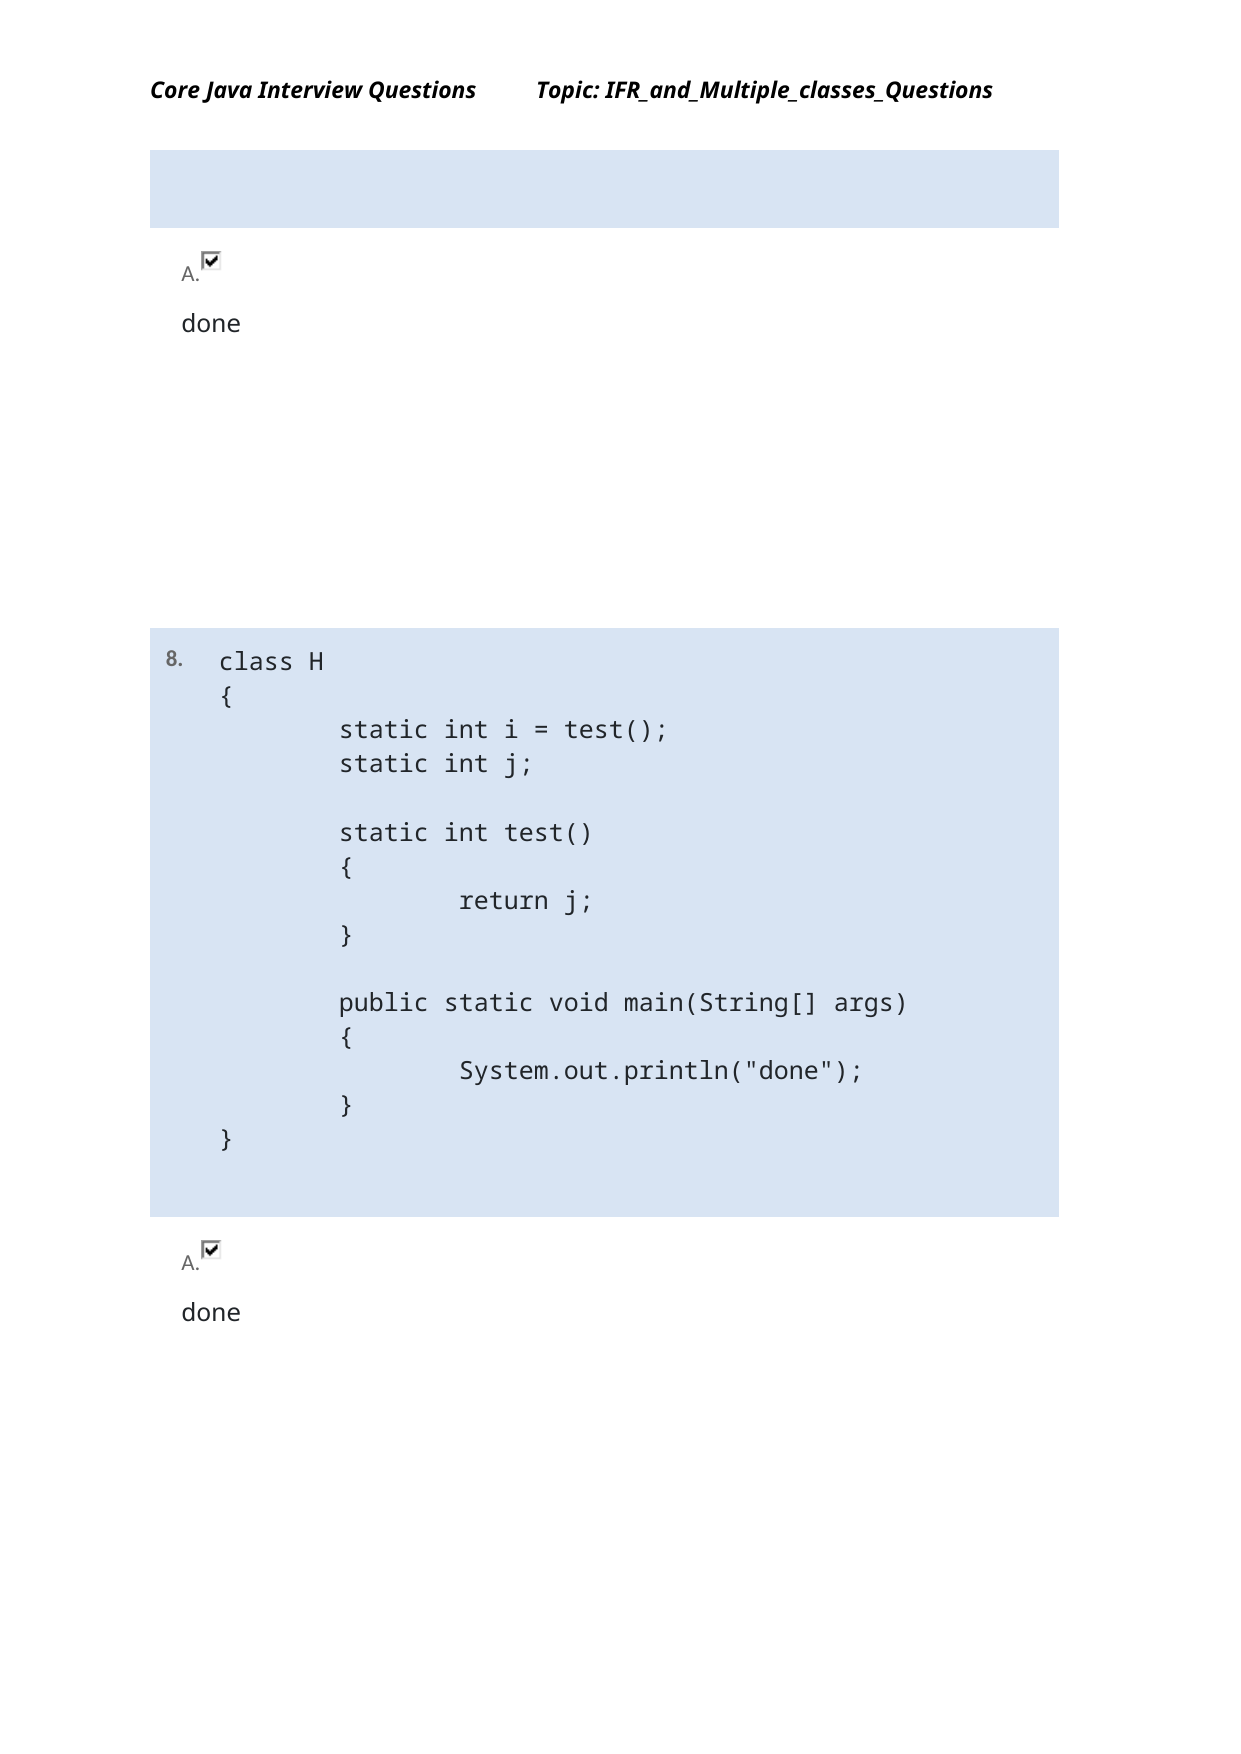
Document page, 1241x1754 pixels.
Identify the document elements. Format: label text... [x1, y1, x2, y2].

table_cell class H { static int i = test(); static int j; static int test() { return j; } public static void main(String[] args) { System.out.println("done"); } } [203, 628, 1059, 1217]
table_header [150, 150, 203, 228]
table_cell [150, 1217, 1090, 1583]
table_header [181, 544, 250, 612]
table_header [181, 442, 442, 544]
table_cell 8. [150, 628, 203, 1217]
table_header [203, 150, 1059, 228]
table_header A. done [181, 1233, 250, 1431]
table_header [181, 1431, 442, 1533]
table_header [181, 1534, 250, 1567]
table_header A. done [181, 244, 250, 442]
table_cell [1059, 628, 1090, 1217]
table_header [1059, 150, 1090, 228]
table_cell [150, 228, 1090, 628]
